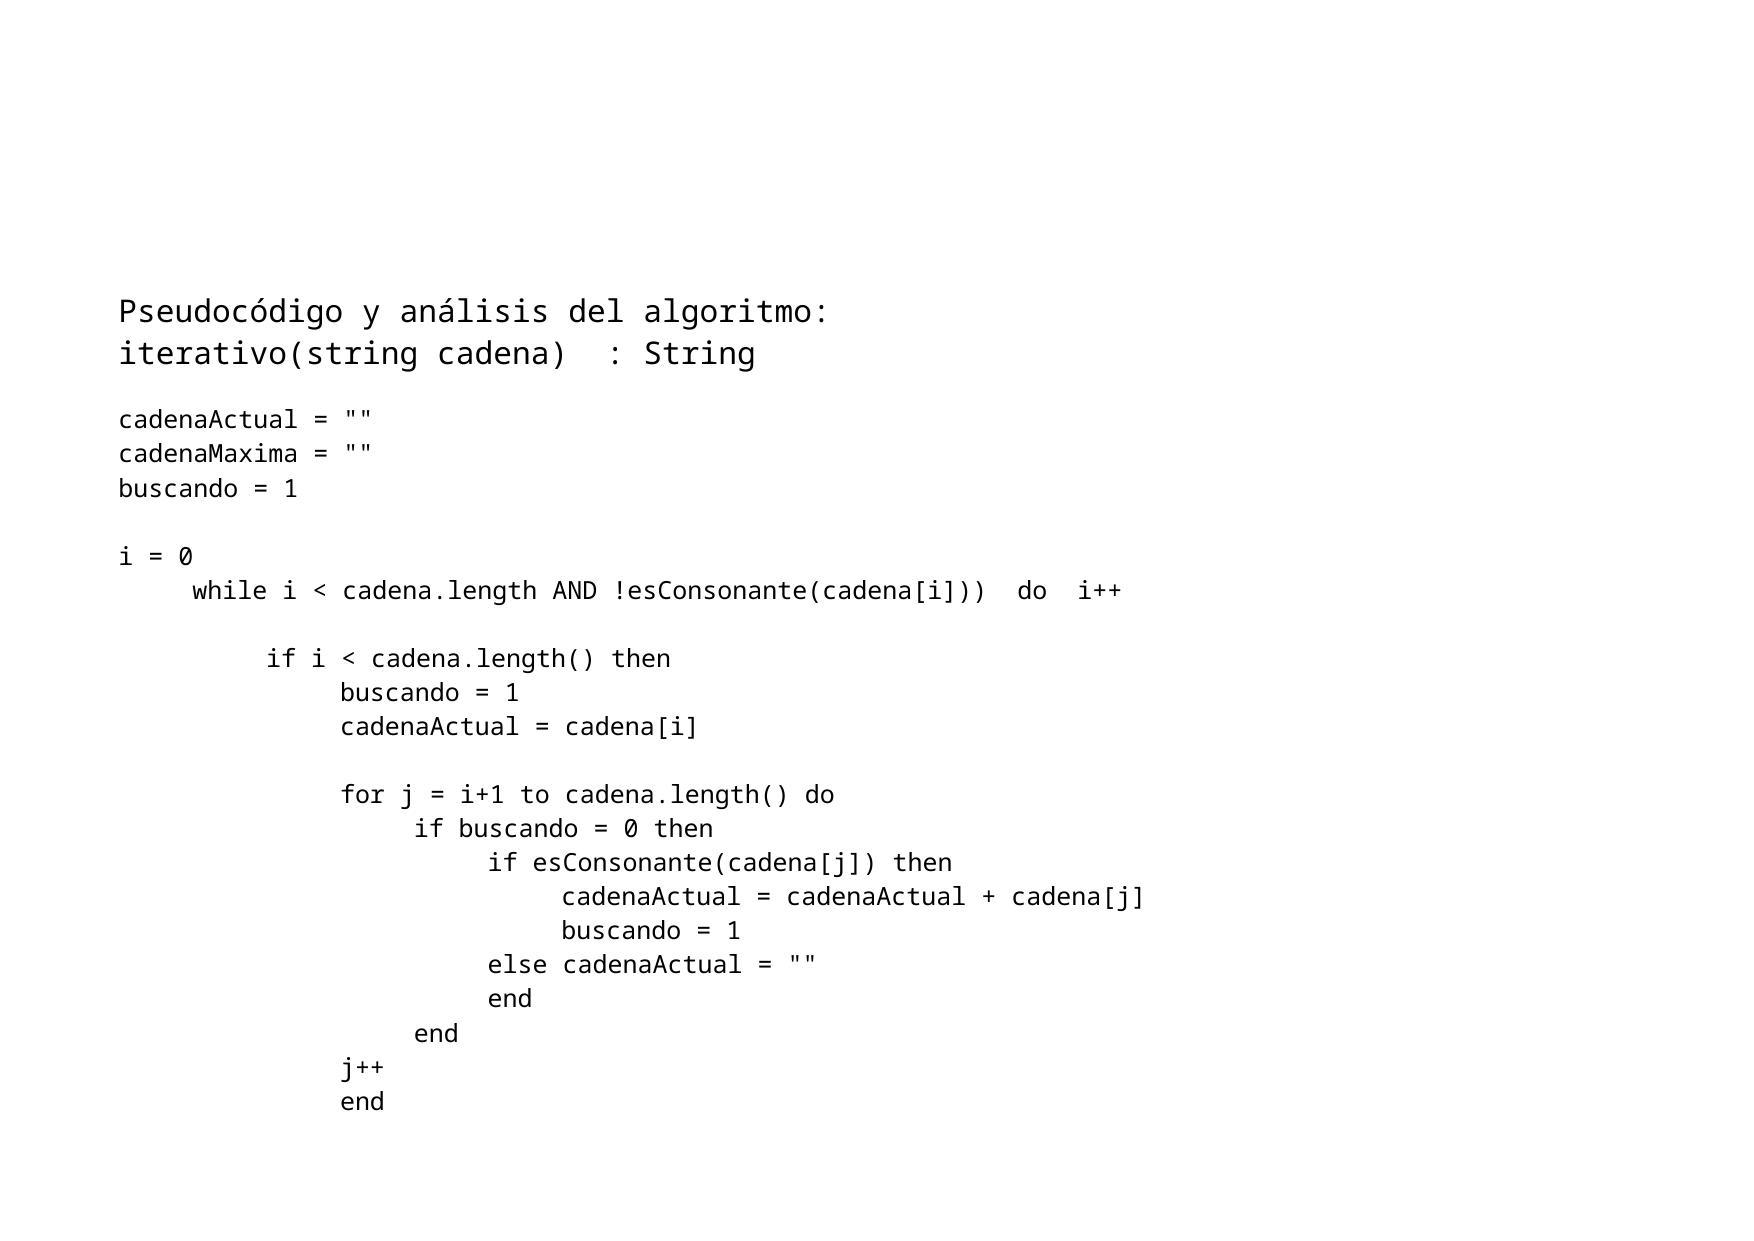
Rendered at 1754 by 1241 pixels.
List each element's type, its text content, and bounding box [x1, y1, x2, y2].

text buscando = 1 [118, 674, 1636, 709]
text cadenaMaxima = "" [118, 436, 1636, 470]
text buscando = 1 [118, 913, 1636, 947]
text cadenaActual = cadena[i] [118, 709, 1636, 743]
text if i < cadena.length() then [118, 641, 1636, 674]
text else cadenaActual = "" [118, 947, 1636, 981]
text iterativo(string cadena) : String [118, 331, 1636, 374]
text j++ [118, 1049, 1636, 1083]
text end [118, 981, 1636, 1015]
text Pseudocódigo y análisis del algoritmo: [118, 288, 1636, 331]
text end [118, 1015, 1636, 1049]
text while i < cadena.length AND !esConsonante(cadena[i])) do i++ [118, 572, 1636, 606]
text if buscando = 0 then [118, 811, 1636, 845]
text end [118, 1083, 1636, 1117]
text if esConsonante(cadena[j]) then [118, 845, 1636, 879]
text cadenaActual = "" [118, 402, 1636, 436]
text for j = i+1 to cadena.length() do [118, 777, 1636, 811]
text cadenaActual = cadenaActual + cadena[j] [118, 879, 1636, 913]
text buscando = 1 [118, 470, 1636, 504]
text i = 0 [118, 538, 1636, 572]
